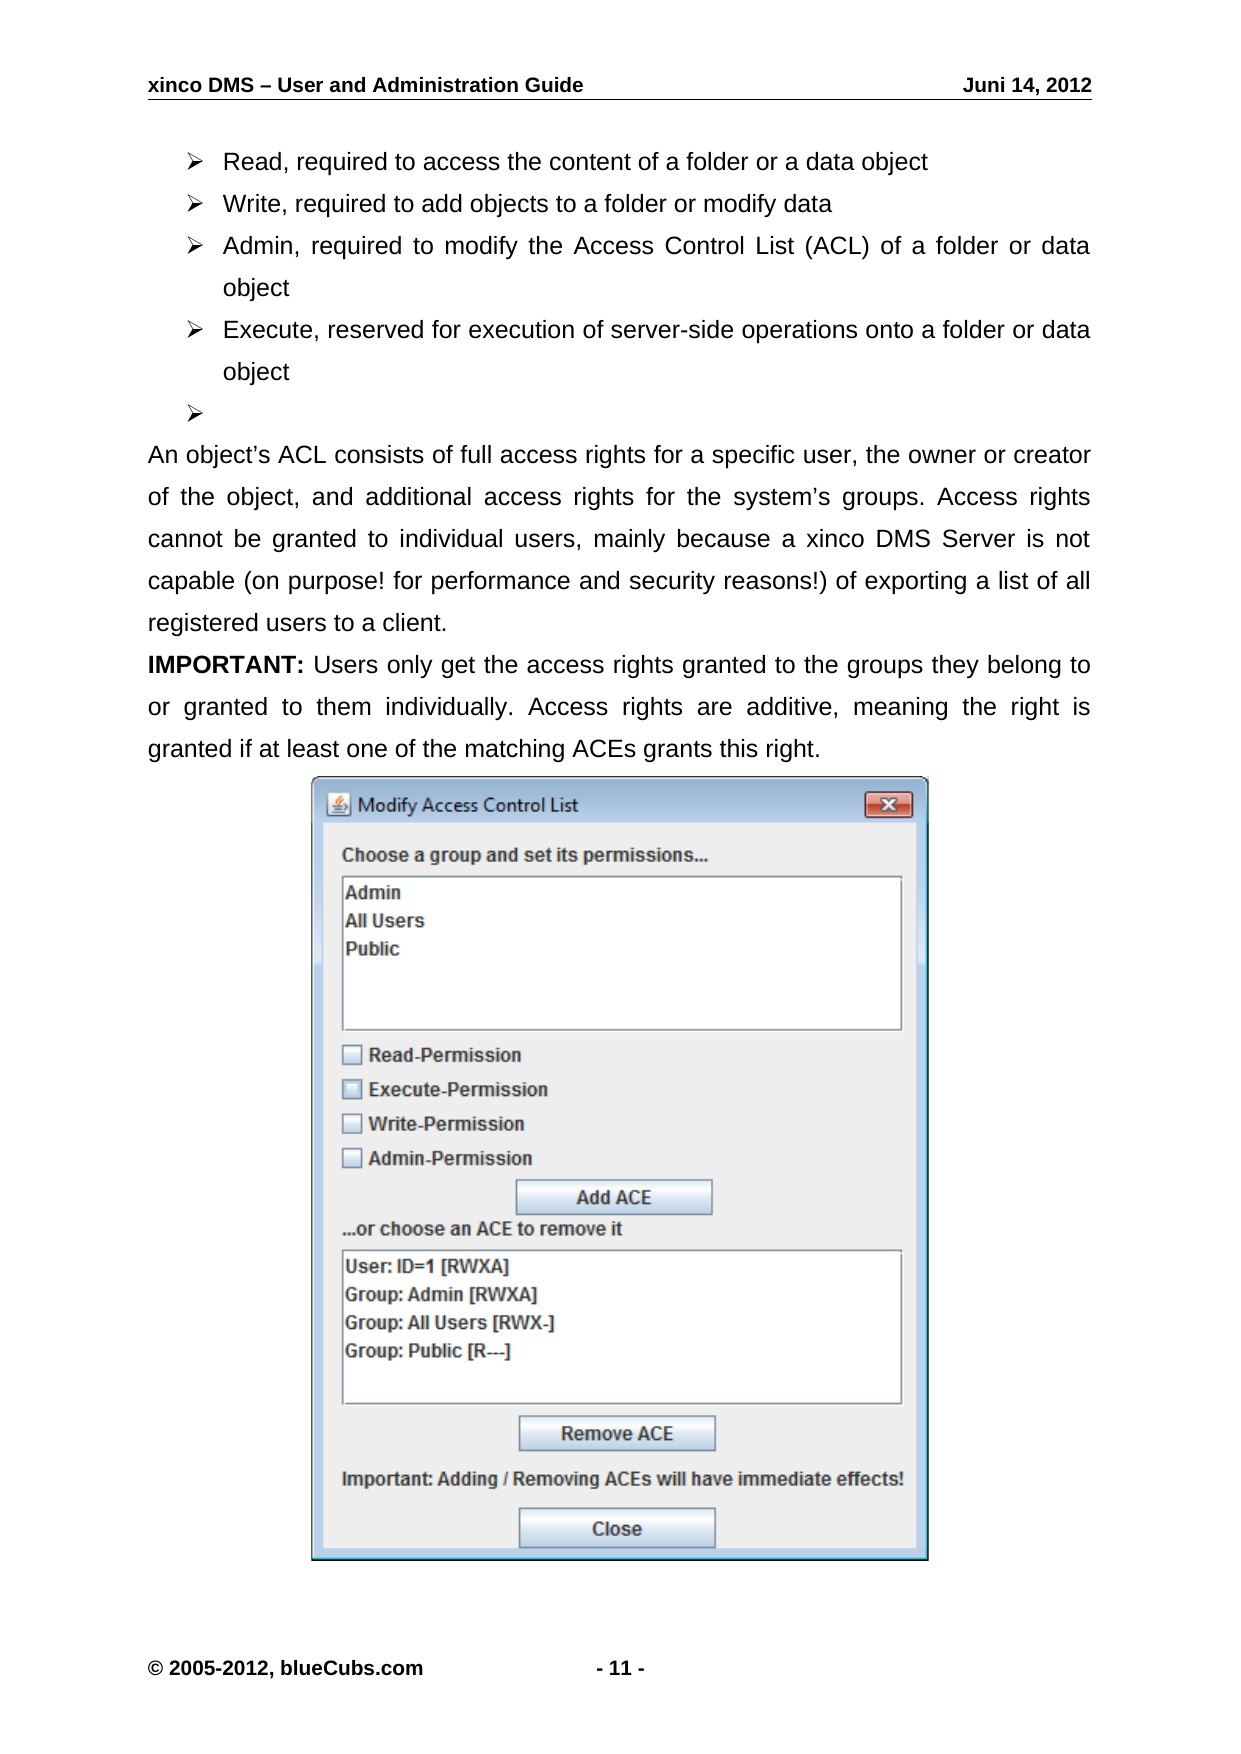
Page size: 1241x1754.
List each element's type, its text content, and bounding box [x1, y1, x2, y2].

list Write, required to add objects to a folder or modify data [185, 190, 1092, 218]
list Execute, reserved for execution of server-side operations onto a folder or data object [185, 316, 1092, 385]
list Read, required to access the content of a folder or a data object [185, 148, 1092, 176]
picture [311, 776, 929, 1561]
list Admin, required to modify the Access Control List (ACL) of a folder or data object [185, 232, 1092, 302]
text An object’s ACL consists of full access rights for a specific user, the owner or creator of the object, and additional access rights for the system’s groups. Access rights cannot be granted to individual users, mainly because a xinco DMS Server is not capable (on purpose! for performance and security reasons!) of exporting a list of all registered users to a client. [148, 441, 1092, 637]
text IMPORTANT: Users only get the access rights granted to the groups they belong to or granted to them individually. Access rights are additive, meaning the right is granted if at least one of the matching ACEs grants this right. [148, 651, 1092, 762]
